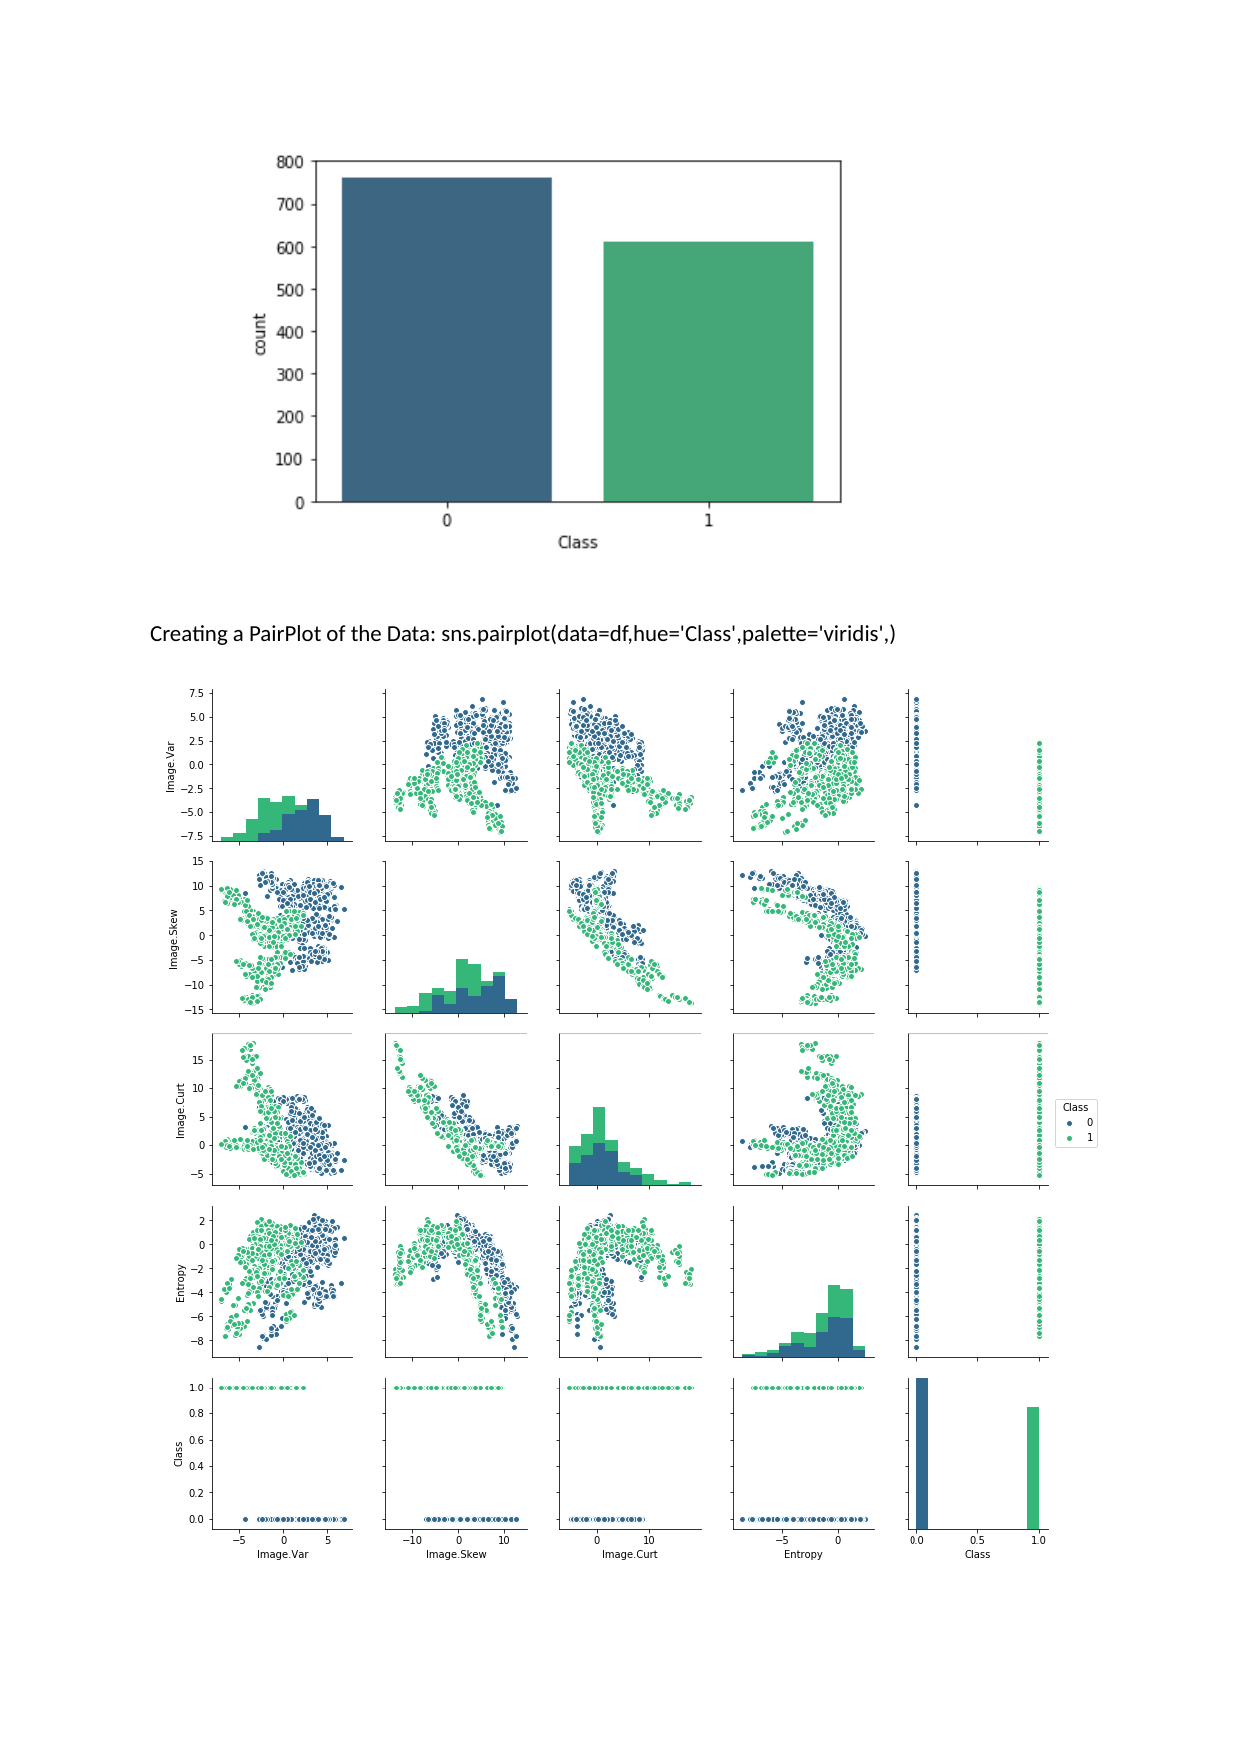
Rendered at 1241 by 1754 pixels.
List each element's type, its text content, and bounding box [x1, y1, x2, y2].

text Creating a PairPlot of the Data: sns.pairplot(data=df,hue='Class',palette='viridis',) [150, 619, 1090, 647]
picture [159, 680, 1100, 1566]
picture [242, 145, 856, 561]
